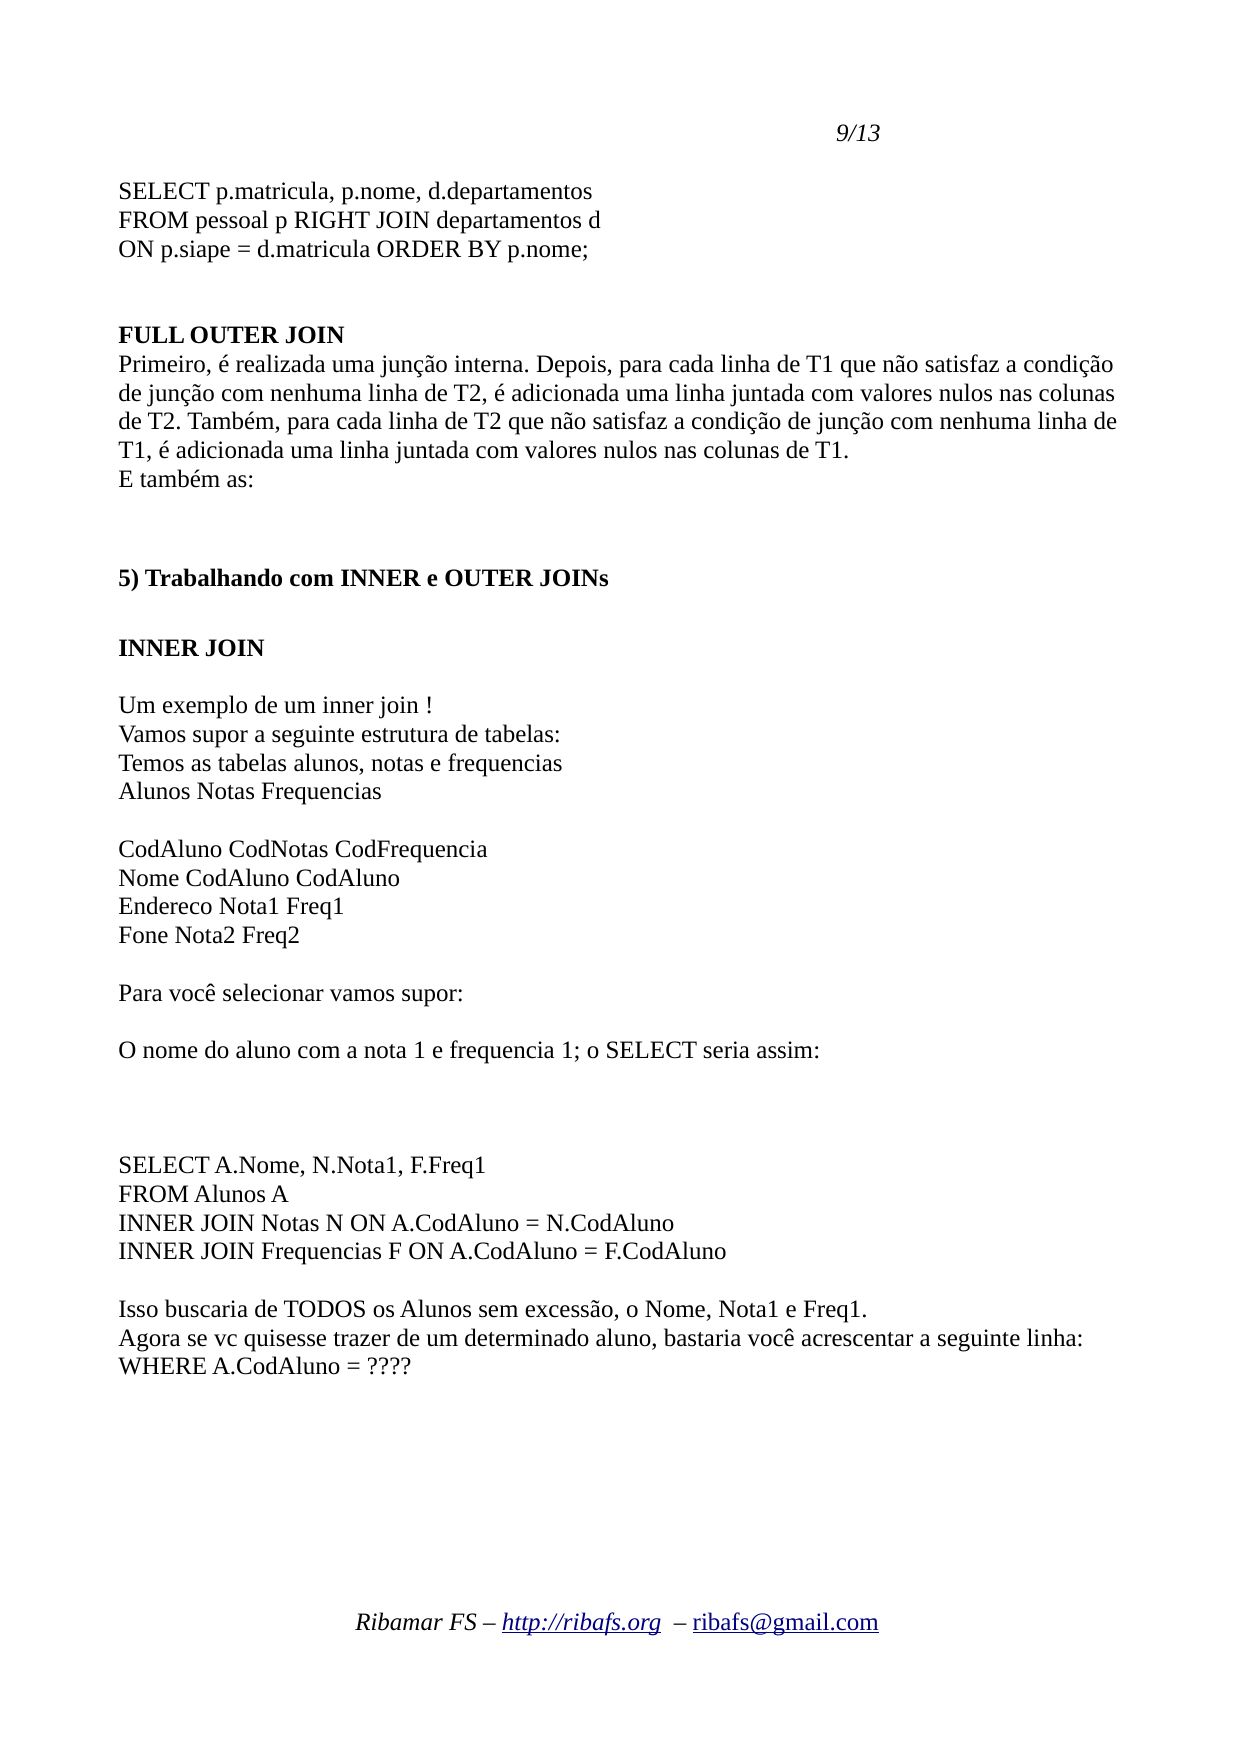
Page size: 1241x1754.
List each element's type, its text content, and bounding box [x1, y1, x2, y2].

text INNER JOIN [118, 633, 1122, 661]
text FULL OUTER JOIN Primeiro, é realizada uma junção interna. Depois, para cada linha de T1 que não satisfaz a condição de junção com nenhuma linha de T2, é adicionada uma linha juntada com valores nulos nas colunas de T2. Também, para cada linha de T2 que não satisfaz a condição de junção com nenhuma linha de T1, é adicionada uma linha juntada com valores nulos nas colunas de T1. [118, 320, 1122, 464]
text Um exemplo de um inner join ! Vamos supor a seguinte estrutura de tabelas: Temos as tabelas alunos, notas e frequencias Alunos Notas Frequencias CodAluno CodNotas CodFrequencia Nome CodAluno CodAluno Endereco Nota1 Freq1 Fone Nota2 Freq2 Para você selecionar vamos supor: O nome do aluno com a nota 1 e frequencia 1; o SELECT seria assim: [118, 690, 1122, 1121]
text SELECT p.matricula, p.nome, d.departamentos FROM pessoal p RIGHT JOIN departamentos d ON p.siape = d.matricula ORDER BY p.nome; [118, 176, 1122, 263]
text 5) Trabalhando com INNER e OUTER JOINs [118, 563, 1122, 591]
text SELECT A.Nome, N.Nota1, F.Freq1 FROM Alunos A INNER JOIN Notas N ON A.CodAluno = N.CodAluno INNER JOIN Frequencias F ON A.CodAluno = F.CodAluno Isso buscaria de TODOS os Alunos sem excessão, o Nome, Nota1 e Freq1. Agora se vc quisesse trazer de um determinado aluno, bastaria você acrescentar a seguinte linha: WHERE A.CodAluno = ???? [118, 1150, 1122, 1380]
text E também as: [118, 464, 1122, 521]
